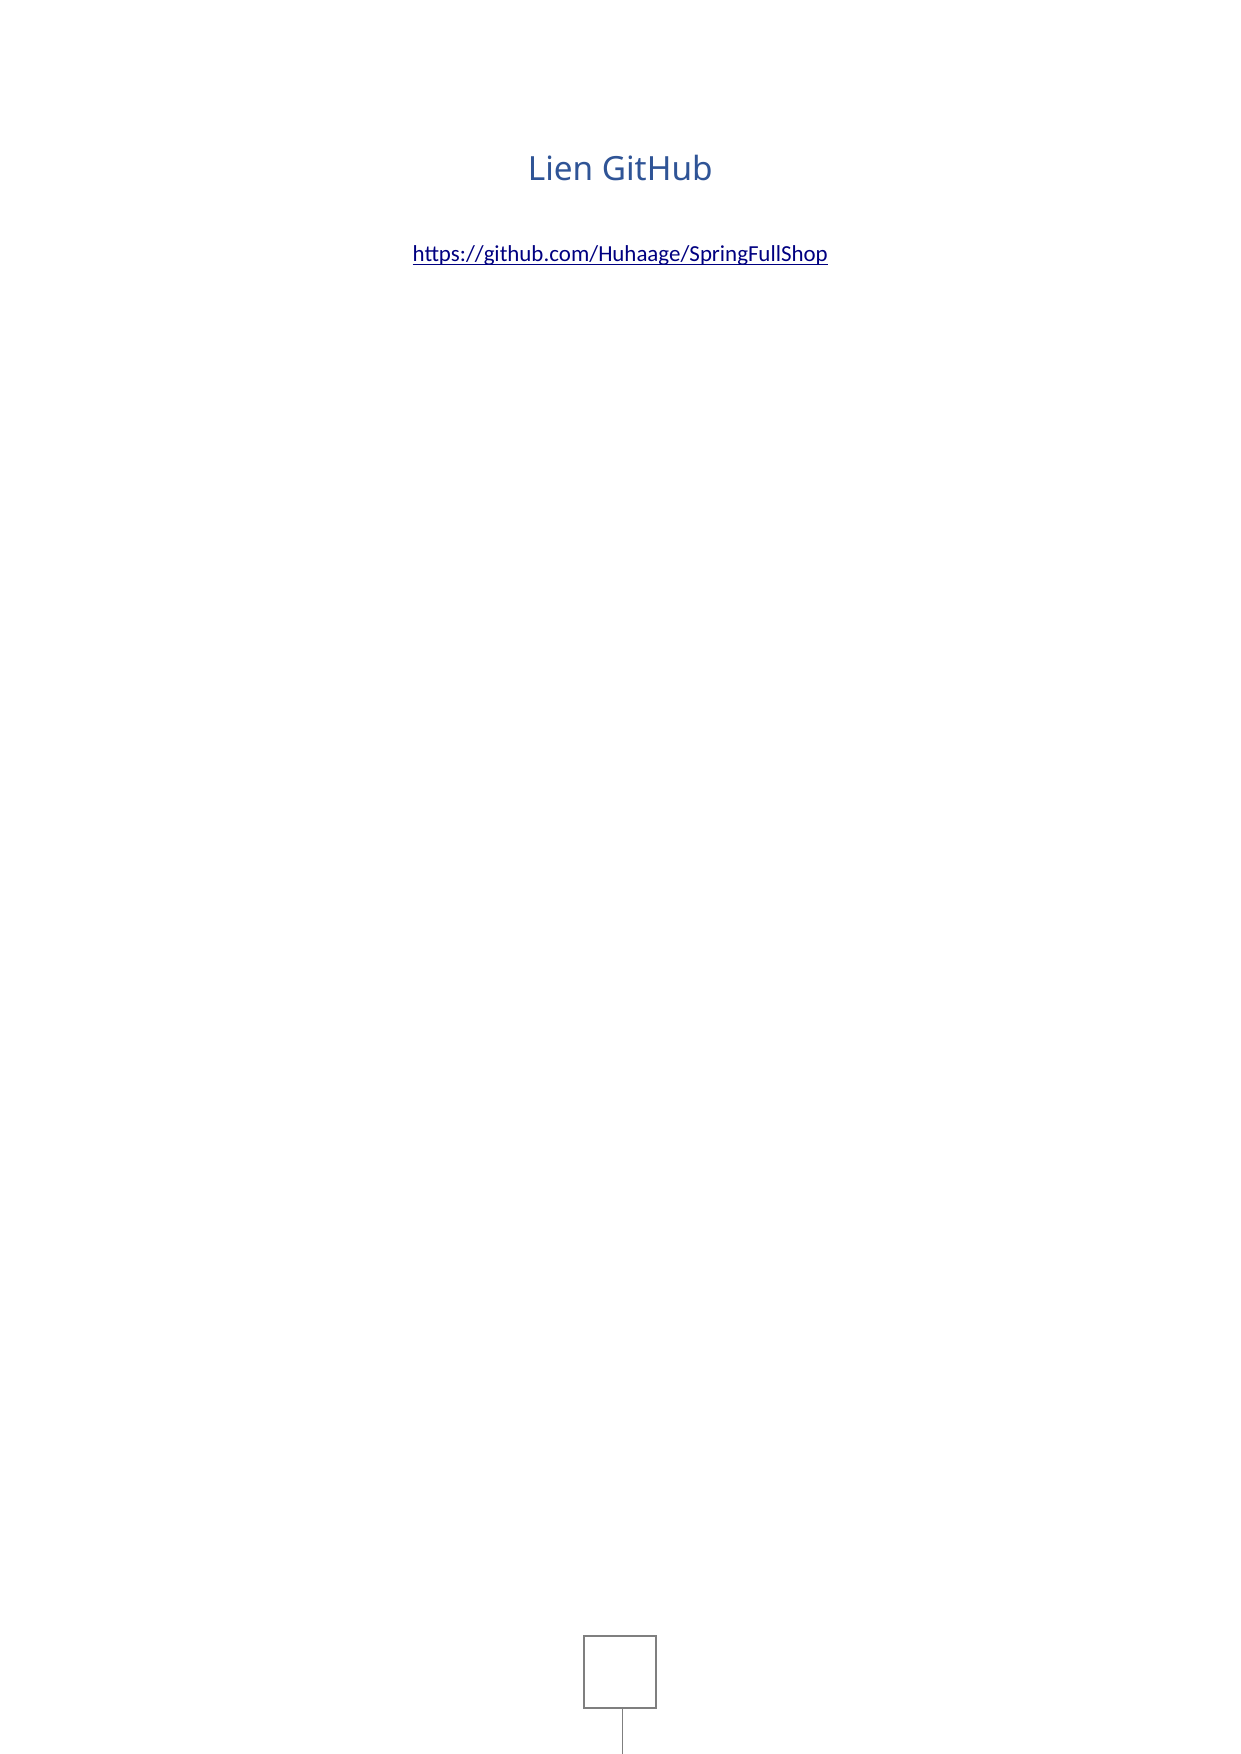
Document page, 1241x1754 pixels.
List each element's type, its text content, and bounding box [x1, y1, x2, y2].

subtitle Lien GitHub [148, 145, 1093, 191]
text https://github.com/Huhaage/SpringFullShop [148, 239, 1093, 268]
